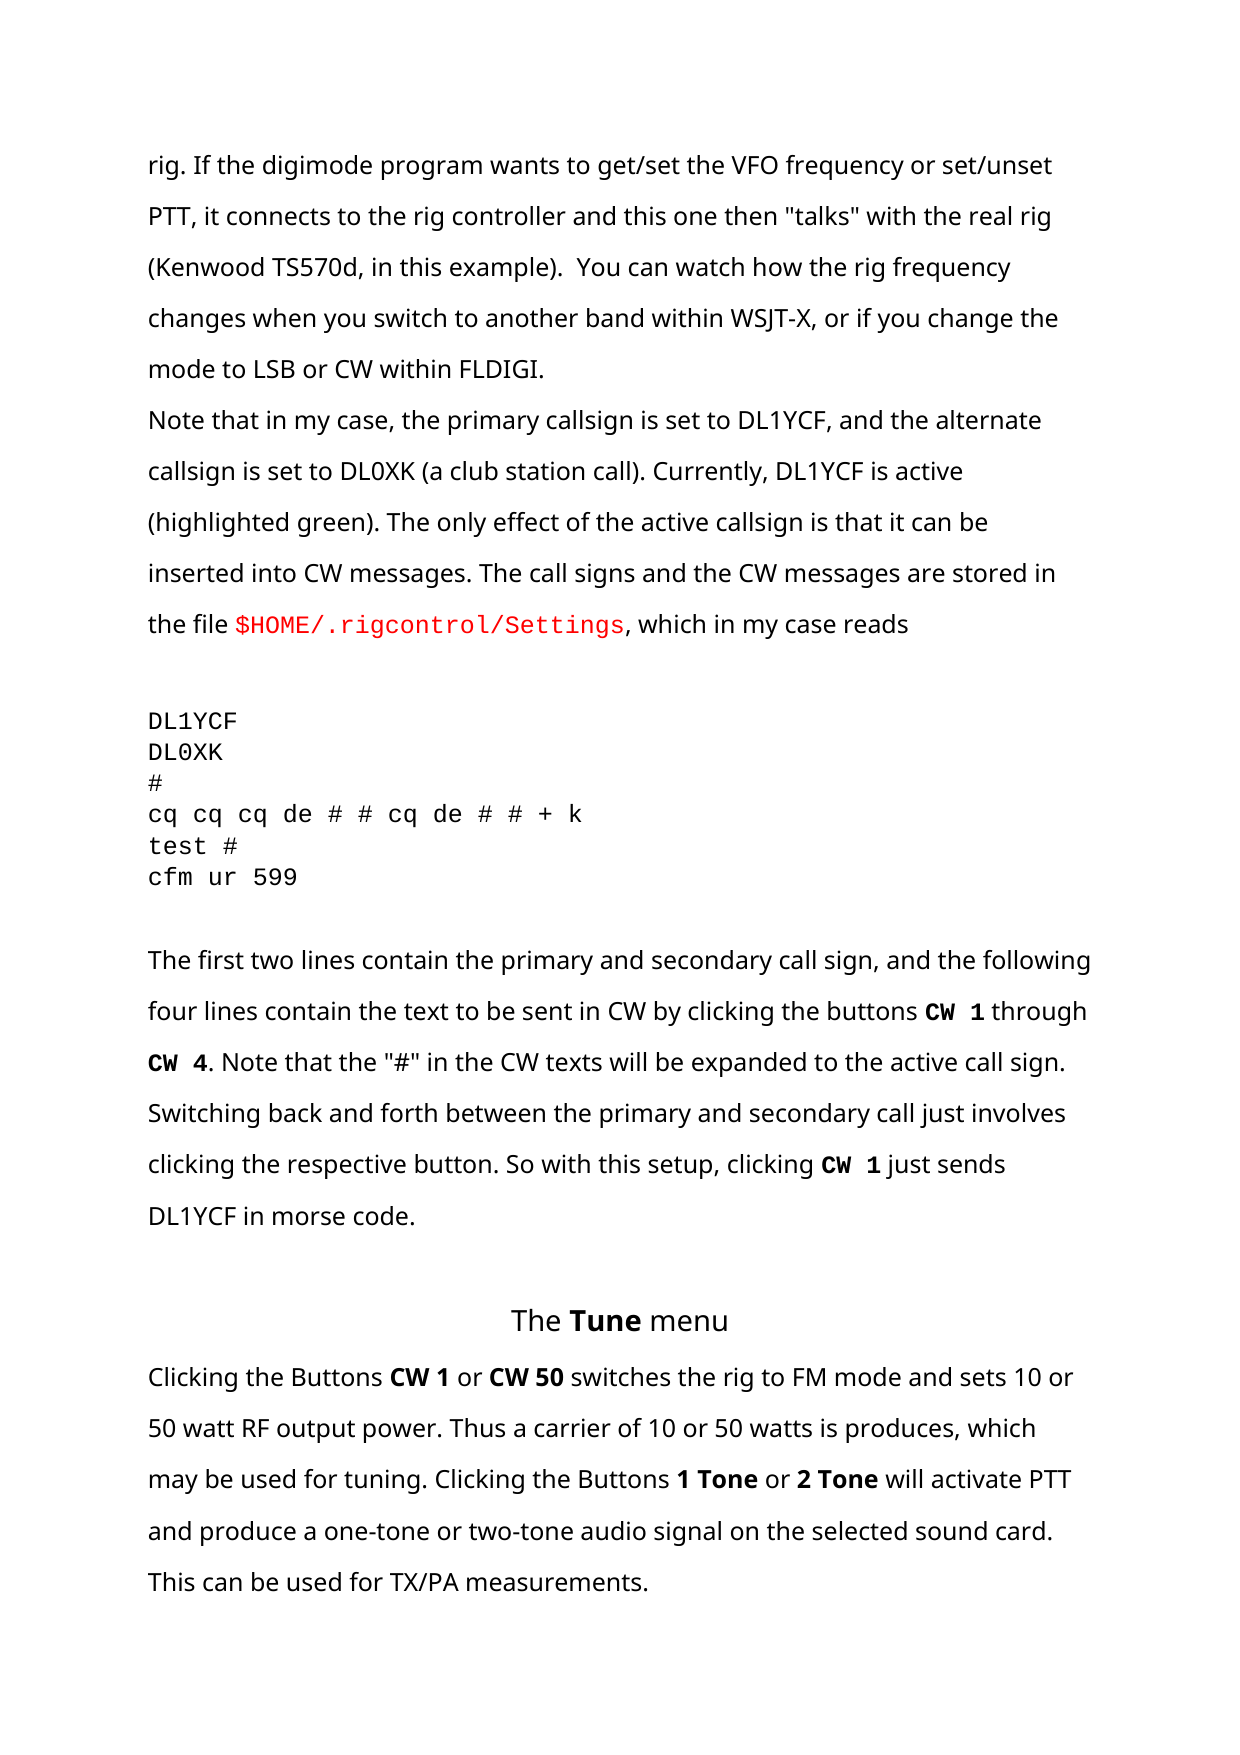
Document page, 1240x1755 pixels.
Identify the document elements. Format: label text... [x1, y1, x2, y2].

text The first two lines contain the primary and secondary call sign, and the following four lines contain the text to be sent in CW by clicking the buttons CW 1 through CW 4. Note that the "#" in the CW texts will be expanded to the active call sign. Switching back and forth between the primary and secondary call just involves clicking the respective button. So with this setup, clicking CW 1 just sends DL1YCF in morse code. [148, 943, 1092, 1232]
text DL1YCF [148, 704, 1092, 735]
text DL0XK [148, 735, 1092, 767]
text cfm ur 599 [148, 860, 1092, 892]
text test # [148, 829, 1092, 860]
text cq cq cq de # # cq de # # + k [148, 798, 1092, 829]
text # [148, 767, 1092, 798]
text Note that in my case, the primary callsign is set to DL1YCF, and the alternate callsign is set to DL0XK (a club station call). Currently, DL1YCF is active (highlighted green). The only effect of the active callsign is that it can be inserted into CW messages. The call signs and the CW messages are stored in the file $HOME/.rigcontrol/Settings, which in my case reads [148, 403, 1092, 641]
text rig. If the digimode program wants to get/set the VFO frequency or set/unset PTT, it connects to the rig controller and this one then "talks" with the real rig (Kenwood TS570d, in this example). You can watch how the rig frequency changes when you switch to another band within WSJT-X, or if you change the mode to LSB or CW within FLDIGI. [148, 148, 1092, 386]
text Clicking the Buttons CW 1 or CW 50 switches the rig to FM mode and sets 10 or 50 watt RF output power. Thus a carrier of 10 or 50 watts is produces, which may be used for tuning. Clicking the Buttons 1 Tone or 2 Tone will activate PTT and produce a one-tone or two-tone audio signal on the selected sound card. This can be used for TX/PA measurements. [148, 1360, 1092, 1598]
text The Tune menu [148, 1301, 1092, 1340]
